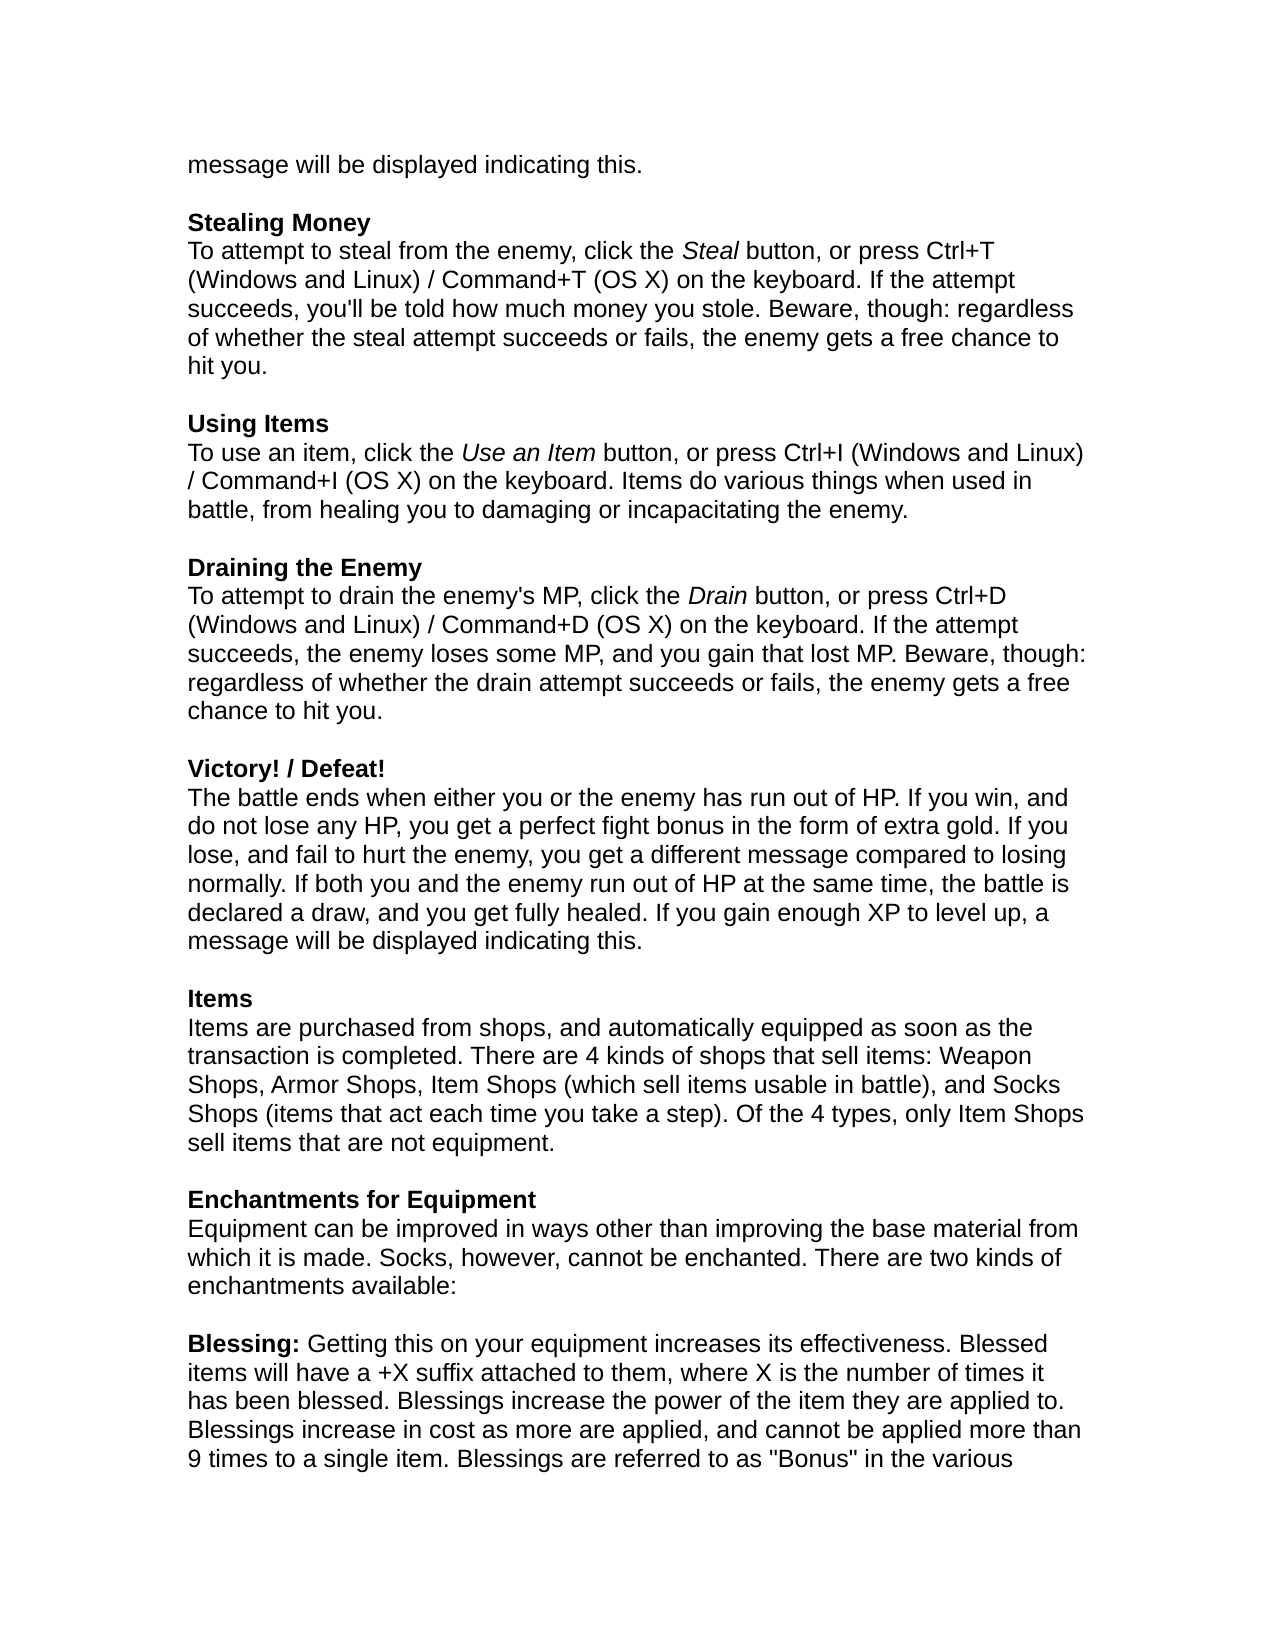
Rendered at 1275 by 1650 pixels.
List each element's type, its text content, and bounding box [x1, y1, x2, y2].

text The battle ends when either you or the enemy has run out of HP. If you win, and do not lose any HP, you get a perfect fight bonus in the form of extra gold. If you lose, and fail to hurt the enemy, you get a different message compared to losing normally. If both you and the enemy run out of HP at the same time, the battle is declared a draw, and you get fully healed. If you gain enough XP to level up, a message will be displayed indicating this. [187, 782, 1087, 955]
text To attempt to steal from the enemy, click the Steal button, or press Ctrl+T (Windows and Linux) / Command+T (OS X) on the keyboard. If the attempt succeeds, you'll be told how much money you stole. Beware, though: regardless of whether the steal attempt succeeds or fails, the enemy gets a free chance to hit you. [187, 236, 1087, 380]
text To use an item, click the Use an Item button, or press Ctrl+I (Windows and Linux) / Command+I (OS X) on the keyboard. Items do various things when used in battle, from healing you to damaging or incapacitating the enemy. [187, 437, 1087, 524]
text Draining the Enemy [187, 552, 1087, 581]
text Items are purchased from shops, and automatically equipped as soon as the transaction is completed. There are 4 kinds of shops that sell items: Weapon Shops, Armor Shops, Item Shops (which sell items usable in battle), and Socks Shops (items that act each time you take a step). Of the 4 types, only Item Shops sell items that are not equipment. [187, 1012, 1087, 1156]
text Items [187, 984, 1087, 1012]
text message will be displayed indicating this. [187, 150, 1087, 179]
text To attempt to drain the enemy's MP, click the Drain button, or press Ctrl+D (Windows and Linux) / Command+D (OS X) on the keyboard. If the attempt succeeds, the enemy loses some MP, and you gain that lost MP. Beware, though: regardless of whether the drain attempt succeeds or fails, the enemy gets a free chance to hit you. [187, 581, 1087, 725]
text Stealing Money [187, 207, 1087, 236]
text Enchantments for Equipment [187, 1185, 1087, 1214]
text Using Items [187, 409, 1087, 437]
text Equipment can be improved in ways other than improving the base material from which it is made. Socks, however, cannot be enchanted. There are two kinds of enchantments available: [187, 1214, 1087, 1300]
text Victory! / Defeat! [187, 754, 1087, 782]
text Blessing: Getting this on your equipment increases its effectiveness. Blessed items will have a +X suffix attached to them, where X is the number of times it has been blessed. Blessings increase the power of the item they are applied to. Blessings increase in cost as more are applied, and cannot be applied more than 9 times to a single item. Blessings are referred to as "Bonus" in the various [187, 1329, 1087, 1472]
